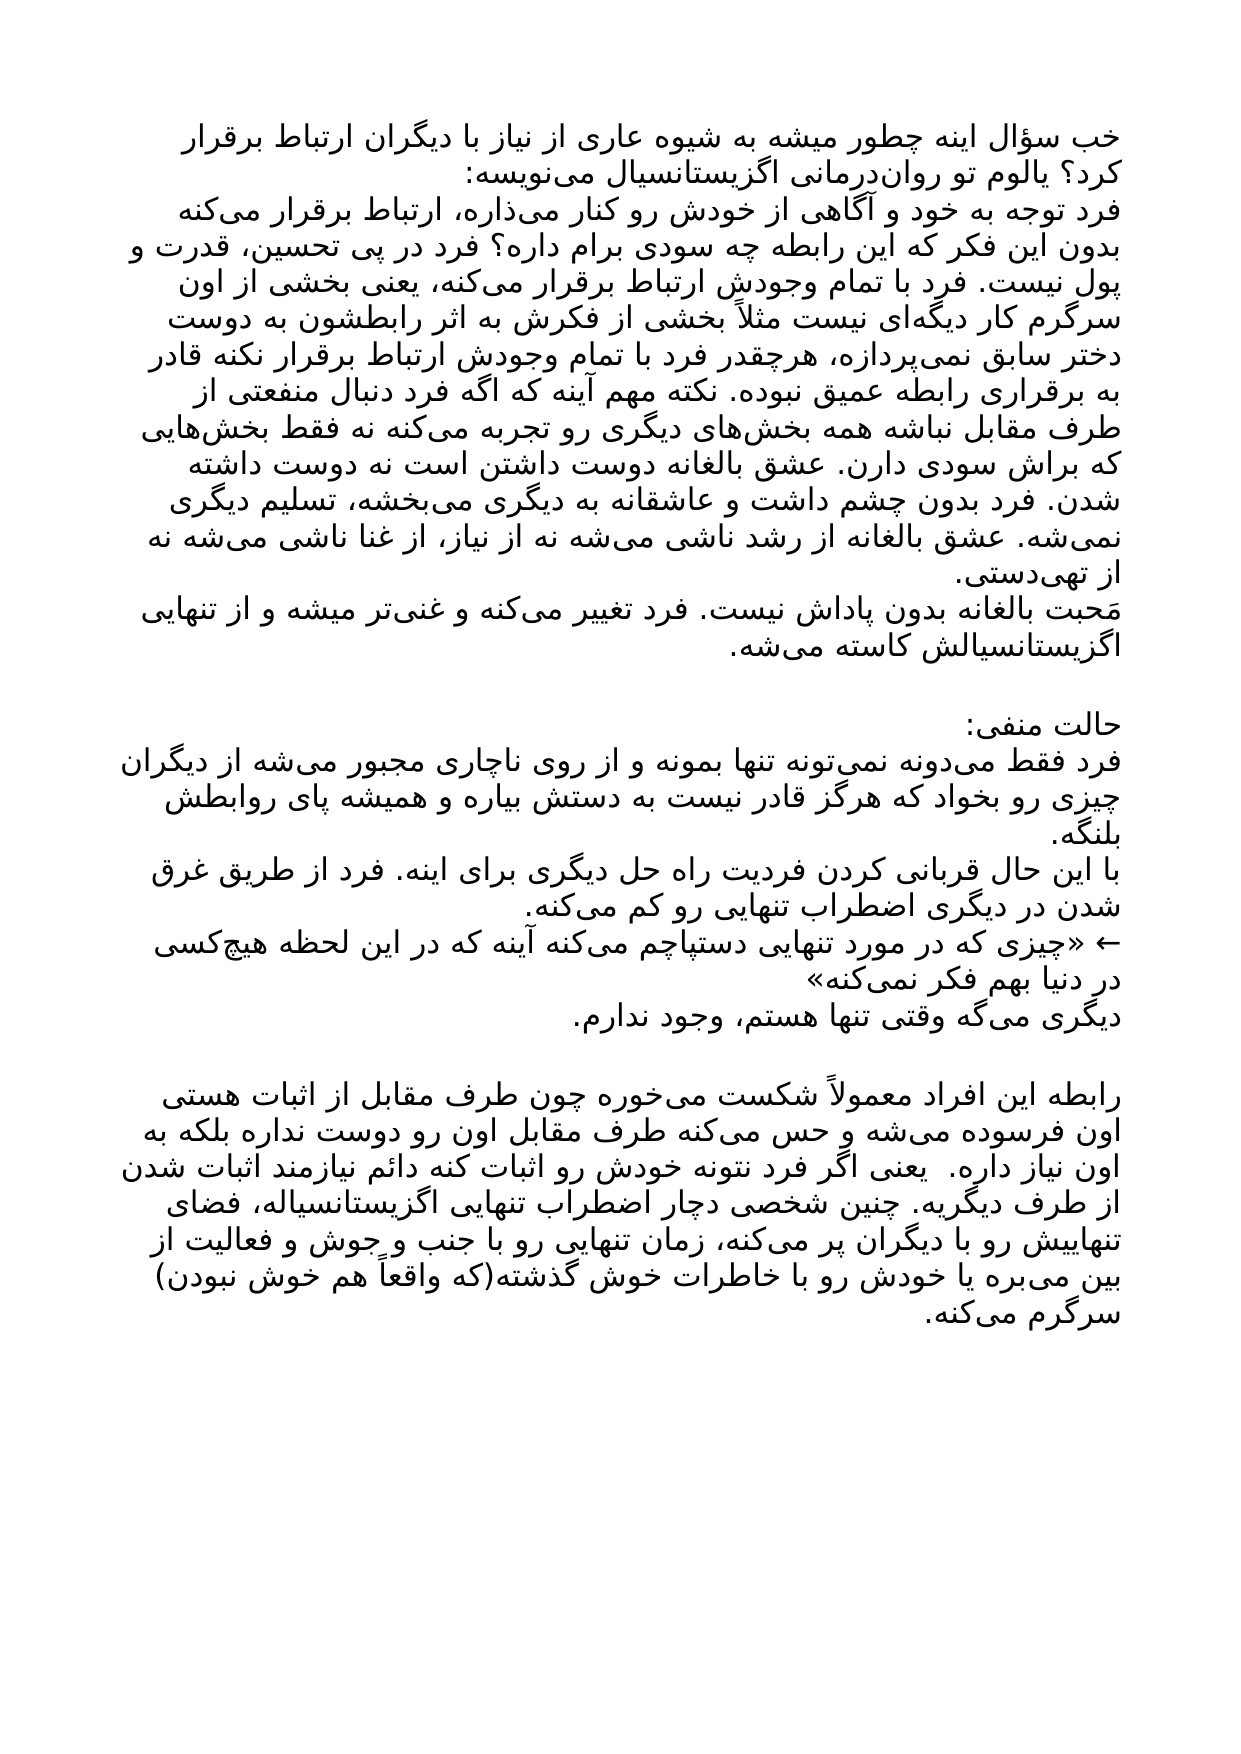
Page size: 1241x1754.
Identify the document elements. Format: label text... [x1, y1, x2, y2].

text حالت منفی: [118, 706, 1122, 742]
text ← «چیزی که در مورد تنهایی دستپاچم می‌کنه آینه که در این لحظه هیچ‌کسی در دنیا بهم فکر نمی‌کنه» [118, 924, 1122, 997]
text مَحبت بالغانه بدون پاداش نیست. فرد تغییر می‌کنه و غنی‌تر میشه و از تنهایی اگزیستانسیالش کاسته می‌شه. [118, 591, 1122, 663]
text رابطه این افراد معمولاً شکست می‌خوره چون طرف مقابل از اثبات هستی اون فرسوده می‌شه و حس می‌کنه طرف مقابل اون رو دوست نداره بلکه به اون نیاز داره. یعنی اگر فرد نتونه خودش رو اثبات کنه دائم نیازمند اثبات شدن از طرف دیگریه. چنین شخصی دچار اضطراب تنهایی اگزیستانسیاله، فضای تنهاییش رو با دیگران پر می‌کنه، زمان تنهایی رو با جنب و جوش و فعالیت از بین می‌بره یا خودش رو با خاطرات خوش گذشته(که واقعاً هم خوش نبودن) سرگرم می‌کنه. [118, 1076, 1122, 1330]
text دیگری می‌گه وقتی تنها هستم، وجود ندارم. [118, 997, 1122, 1033]
text فرد توجه به خود و آگاهی از خودش رو کنار می‌ذاره، ارتباط برقرار می‌کنه بدون این فکر که این رابطه چه سودی برام داره؟ فرد در پی تحسین، قدرت و پول نیست. فرد با تمام وجودش ارتباط برقرار می‌کنه، یعنی بخشی از اون سرگرم کار دیگه‌ای نیست مثلاً بخشی از فکرش به اثر رابطشون به دوست دختر سابق نمی‌پردازه، هرچقدر فرد با تمام وجودش ارتباط برقرار نکنه قادر به برقراری رابطه عمیق نبوده. نکته مهم آینه که اگه فرد دنبال منفعتی از طرف مقابل نباشه همه بخش‌های دیگری رو تجربه می‌کنه نه فقط بخش‌هایی که براش سودی دارن. عشق بالغانه دوست داشتن است نه دوست‌ داشته شدن. فرد بدون چشم داشت و عاشقانه به دیگری می‌بخشه، تسلیم دیگری نمی‌شه. عشق بالغانه از رشد ناشی می‌شه نه از نیاز، از غنا ناشی می‌شه نه از تهی‌دستی. [118, 191, 1122, 591]
text فرد فقط می‌دونه نمی‌تونه تنها بمونه و از روی ناچاری مجبور می‌شه از دیگران چیزی رو بخواد که هرگز قادر نیست به دستش بیاره و همیشه پای روابطش بلنگه. [118, 742, 1122, 851]
text با این حال قربانی کردن فردیت راه حل دیگری برای اینه. فرد از طریق غرق شدن در دیگری اضطراب تنهایی رو کم می‌کنه. [118, 851, 1122, 924]
text خب سؤال اینه چطور میشه به شیوه عاری از نیاز با دیگران ارتباط برقرار کرد؟ یالوم تو روان‌درمانی اگزیستانسیال می‌نویسه: [118, 118, 1122, 191]
